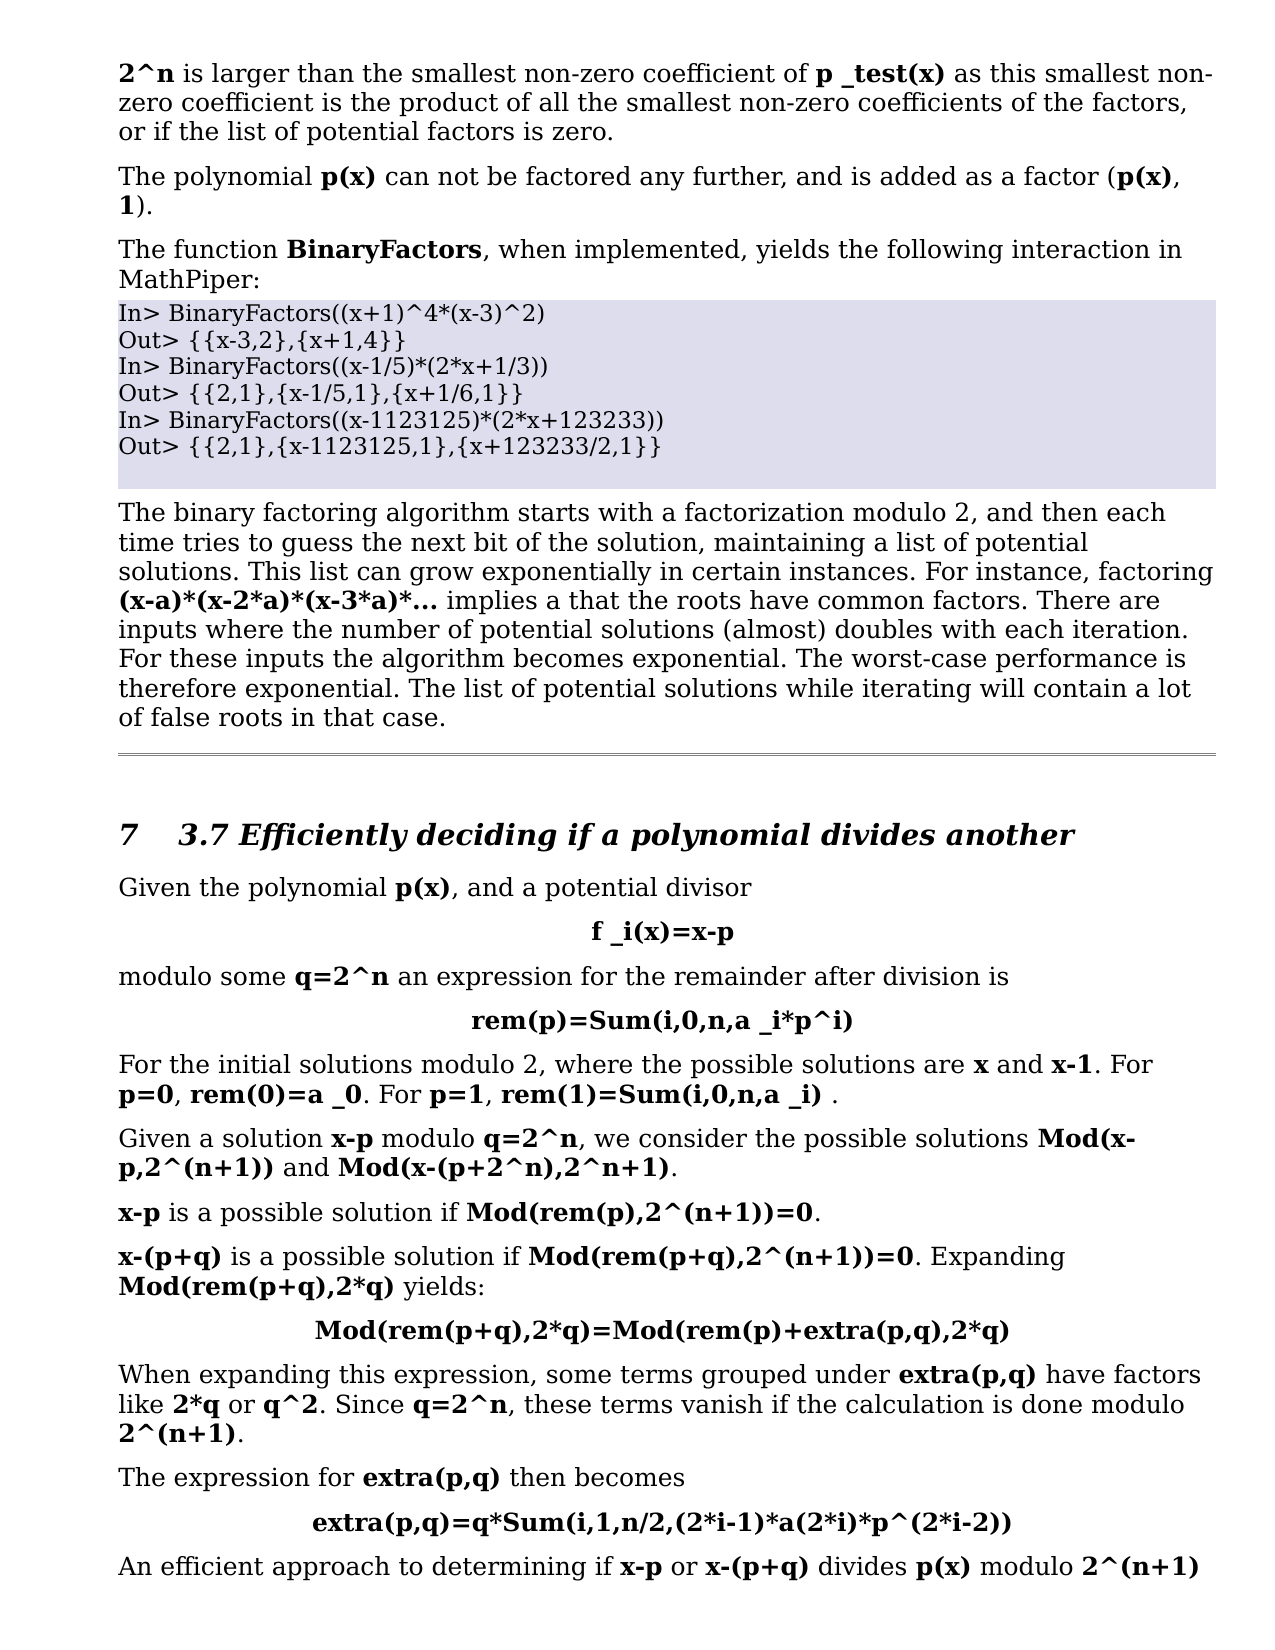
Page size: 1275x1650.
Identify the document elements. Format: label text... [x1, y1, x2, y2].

text extra(p,q)=q*Sum(i,1,n/2,(2*i-1)*a(2*i)*p^(2*i-2)) [118, 1508, 1216, 1537]
text The function BinaryFactors, when implemented, yields the following interaction in MathPiper: [118, 236, 1216, 294]
text The expression for extra(p,q) then becomes [118, 1463, 1216, 1493]
text The binary factoring algorithm starts with a factorization modulo 2, and then each time tries to guess the next bit of the solution, maintaining a list of potential solutions. This list can grow exponentially in certain instances. For instance, factoring (x-a)*(x-2*a)*(x-3*a)*... implies a that the roots have common factors. There are inputs where the number of potential solutions (almost) doubles with each iteration. For these inputs the algorithm becomes exponential. The worst-case performance is therefore exponential. The list of potential solutions while iterating will contain a lot of false roots in that case. [118, 498, 1216, 732]
text x-p is a possible solution if Mod(rem(p),2^(n+1))=0. [118, 1198, 1216, 1227]
text modulo some q=2^n an expression for the remainder after division is [118, 961, 1216, 991]
table_header In> BinaryFactors((x+1)^4*(x-3)^2) Out> {{x-3,2},{x+1,4}} In> BinaryFactors((x-1/5)*(2*x+1/3)) Out> {{2,1},{x-1/5,1},{x+1/6,1}} In> BinaryFactors((x-1123125)*(2*x+123233)) Out> {{2,1},{x-1123125,1},{x+123233/2,1}} [118, 300, 1216, 489]
text Mod(rem(p+q),2*q)=Mod(rem(p)+extra(p,q),2*q) [118, 1316, 1216, 1345]
text x-(p+q) is a possible solution if Mod(rem(p+q),2^(n+1))=0. Expanding Mod(rem(p+q),2*q) yields: [118, 1242, 1216, 1301]
text When expanding this expression, some terms grouped under extra(p,q) have factors like 2*q or q^2. Since q=2^n, these terms vanish if the calculation is done modulo 2^(n+1). [118, 1360, 1216, 1448]
text The polynomial p(x) can not be factored any further, and is added as a factor (p(x), 1). [118, 162, 1216, 221]
text For the initial solutions modulo 2, where the possible solutions are x and x-1. For p=0, rem(0)=a _0. For p=1, rem(1)=Sum(i,0,n,a _i) . [118, 1050, 1216, 1109]
text f _i(x)=x-p [118, 917, 1216, 946]
text 2^n is larger than the smallest non-zero coefficient of p _test(x) as this smallest non-zero coefficient is the product of all the smallest non-zero coefficients of the factors, or if the list of potential factors is zero. [118, 59, 1216, 147]
subtitle 3.7 Efficiently deciding if a polynomial divides another [118, 817, 1216, 852]
text Given a solution x-p modulo q=2^n, we consider the possible solutions Mod(x-p,2^(n+1)) and Mod(x-(p+2^n),2^n+1). [118, 1124, 1216, 1183]
text An efficient approach to determining if x-p or x-(p+q) divides p(x) modulo 2^(n+1) [118, 1552, 1216, 1581]
text rem(p)=Sum(i,0,n,a _i*p^i) [118, 1006, 1216, 1035]
text Given the polynomial p(x), and a potential divisor [118, 873, 1216, 902]
